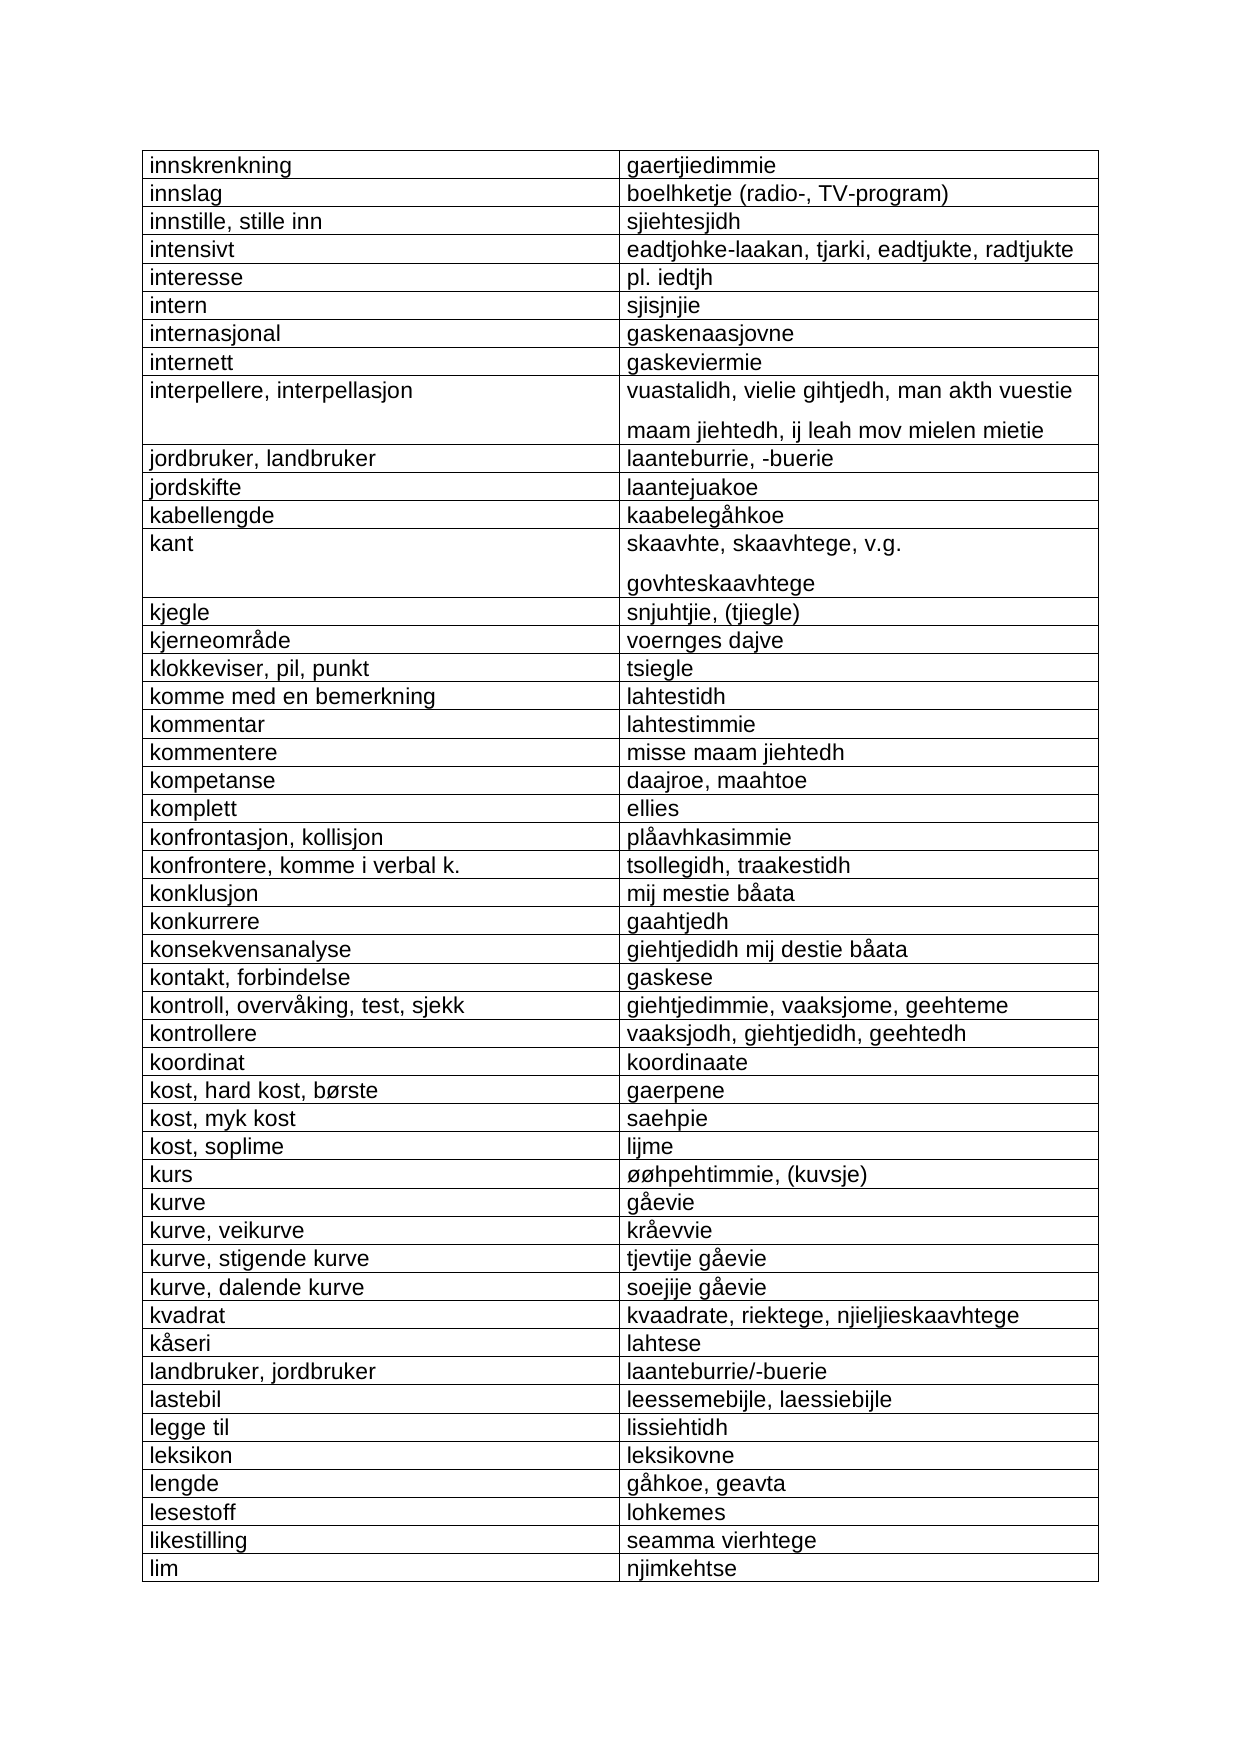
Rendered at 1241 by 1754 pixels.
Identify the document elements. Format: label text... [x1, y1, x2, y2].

table_cell misse maam jiehtedh [620, 739, 1098, 766]
table_cell kost, soplime [143, 1132, 619, 1159]
table_cell kompetanse [143, 767, 619, 794]
table_cell kommentar [143, 710, 619, 737]
table_cell jordbruker, landbruker [143, 445, 619, 472]
table_cell gåhkoe, geavta [620, 1470, 1098, 1497]
table_cell kontakt, forbindelse [143, 964, 619, 991]
table_cell gaerpene [620, 1076, 1098, 1103]
table_cell kurve, stigende kurve [143, 1245, 619, 1272]
table_cell internasjonal [143, 320, 619, 347]
table_cell lohkemes [620, 1498, 1098, 1525]
table_cell gaskeviermie [620, 348, 1098, 375]
table_cell tsiegle [620, 654, 1098, 681]
table_cell lesestoff [143, 1498, 619, 1525]
table_cell leksikon [143, 1442, 619, 1469]
table_cell lissiehtidh [620, 1414, 1098, 1441]
table_cell lengde [143, 1470, 619, 1497]
table_cell lahtestidh [620, 682, 1098, 709]
table_cell kost, myk kost [143, 1104, 619, 1131]
table_cell kråevvie [620, 1217, 1098, 1244]
table_cell kåseri [143, 1329, 619, 1356]
table_cell laanteburrie/-buerie [620, 1357, 1098, 1384]
table_cell kurve, veikurve [143, 1217, 619, 1244]
table_cell soejije gåevie [620, 1273, 1098, 1300]
table_cell landbruker, jordbruker [143, 1357, 619, 1384]
table_cell vaaksjodh, giehtjedidh, geehtedh [620, 1020, 1098, 1047]
table_cell leessemebijle, laessiebijle [620, 1385, 1098, 1412]
table_cell interesse [143, 264, 619, 291]
table_cell voernges dajve [620, 626, 1098, 653]
table_cell koordinat [143, 1048, 619, 1075]
table_cell gaahtjedh [620, 907, 1098, 934]
table_cell komme med en bemerkning [143, 682, 619, 709]
table_cell lastebil [143, 1385, 619, 1412]
table_cell skaavhte, skaavhtege, v.g. govhteskaavhtege [620, 529, 1098, 597]
table_cell lahtese [620, 1329, 1098, 1356]
table_cell plåavhkasimmie [620, 823, 1098, 850]
table_cell gaskese [620, 964, 1098, 991]
table_cell kjegle [143, 598, 619, 625]
table_cell vuastalidh, vielie gihtjedh, man akth vuestie maam jiehtedh, ij leah mov mielen mietie [620, 376, 1098, 444]
table_cell ellies [620, 795, 1098, 822]
table_cell eadtjohke-laakan, tjarki, eadtjukte, radtjukte [620, 235, 1098, 262]
table_cell mij mestie båata [620, 879, 1098, 906]
table_cell kontrollere [143, 1020, 619, 1047]
table_cell boelhketje (radio-, TV-program) [620, 179, 1098, 206]
table_cell kontroll, overvåking, test, sjekk [143, 992, 619, 1019]
table_cell internett [143, 348, 619, 375]
table_cell njimkehtse [620, 1554, 1098, 1581]
table_cell komplett [143, 795, 619, 822]
table_cell innslag [143, 179, 619, 206]
table_cell kabellengde [143, 501, 619, 528]
table_cell sjisjnjie [620, 292, 1098, 319]
table_cell konfrontasjon, kollisjon [143, 823, 619, 850]
table_cell kvadrat [143, 1301, 619, 1328]
table_cell kaabelegåhkoe [620, 501, 1098, 528]
table_cell gaertjiedimmie [620, 151, 1098, 178]
table_cell kurve, dalende kurve [143, 1273, 619, 1300]
table_cell kurs [143, 1160, 619, 1187]
table_cell kost, hard kost, børste [143, 1076, 619, 1103]
table_cell jordskifte [143, 473, 619, 500]
table_cell kvaadrate, riektege, njieljieskaavhtege [620, 1301, 1098, 1328]
table_cell innstille, stille inn [143, 207, 619, 234]
table_cell daajroe, maahtoe [620, 767, 1098, 794]
table_cell laantejuakoe [620, 473, 1098, 500]
table_cell konfrontere, komme i verbal k. [143, 851, 619, 878]
table_cell konklusjon [143, 879, 619, 906]
table_cell lijme [620, 1132, 1098, 1159]
table_cell saehpie [620, 1104, 1098, 1131]
table_cell intern [143, 292, 619, 319]
table_cell innskrenkning [143, 151, 619, 178]
table_cell kant [143, 529, 619, 597]
table_cell øøhpehtimmie, (kuvsje) [620, 1160, 1098, 1187]
table_cell leksikovne [620, 1442, 1098, 1469]
table_cell sjiehtesjidh [620, 207, 1098, 234]
table_cell konsekvensanalyse [143, 935, 619, 962]
table_cell interpellere, interpellasjon [143, 376, 619, 444]
table_cell kjerneområde [143, 626, 619, 653]
table_cell pl. iedtjh [620, 264, 1098, 291]
table_cell konkurrere [143, 907, 619, 934]
table_cell kurve [143, 1189, 619, 1216]
table_cell tjevtije gåevie [620, 1245, 1098, 1272]
table_cell gåevie [620, 1189, 1098, 1216]
table_cell likestilling [143, 1526, 619, 1553]
table_cell tsollegidh, traakestidh [620, 851, 1098, 878]
table_cell laanteburrie, -buerie [620, 445, 1098, 472]
table_cell klokkeviser, pil, punkt [143, 654, 619, 681]
table_cell giehtjedidh mij destie båata [620, 935, 1098, 962]
table_cell lim [143, 1554, 619, 1581]
table_cell legge til [143, 1414, 619, 1441]
table_cell koordinaate [620, 1048, 1098, 1075]
table_cell seamma vierhtege [620, 1526, 1098, 1553]
table_cell giehtjedimmie, vaaksjome, geehteme [620, 992, 1098, 1019]
table_cell lahtestimmie [620, 710, 1098, 737]
table_cell snjuhtjie, (tjiegle) [620, 598, 1098, 625]
table_cell kommentere [143, 739, 619, 766]
table_cell intensivt [143, 235, 619, 262]
table_cell gaskenaasjovne [620, 320, 1098, 347]
